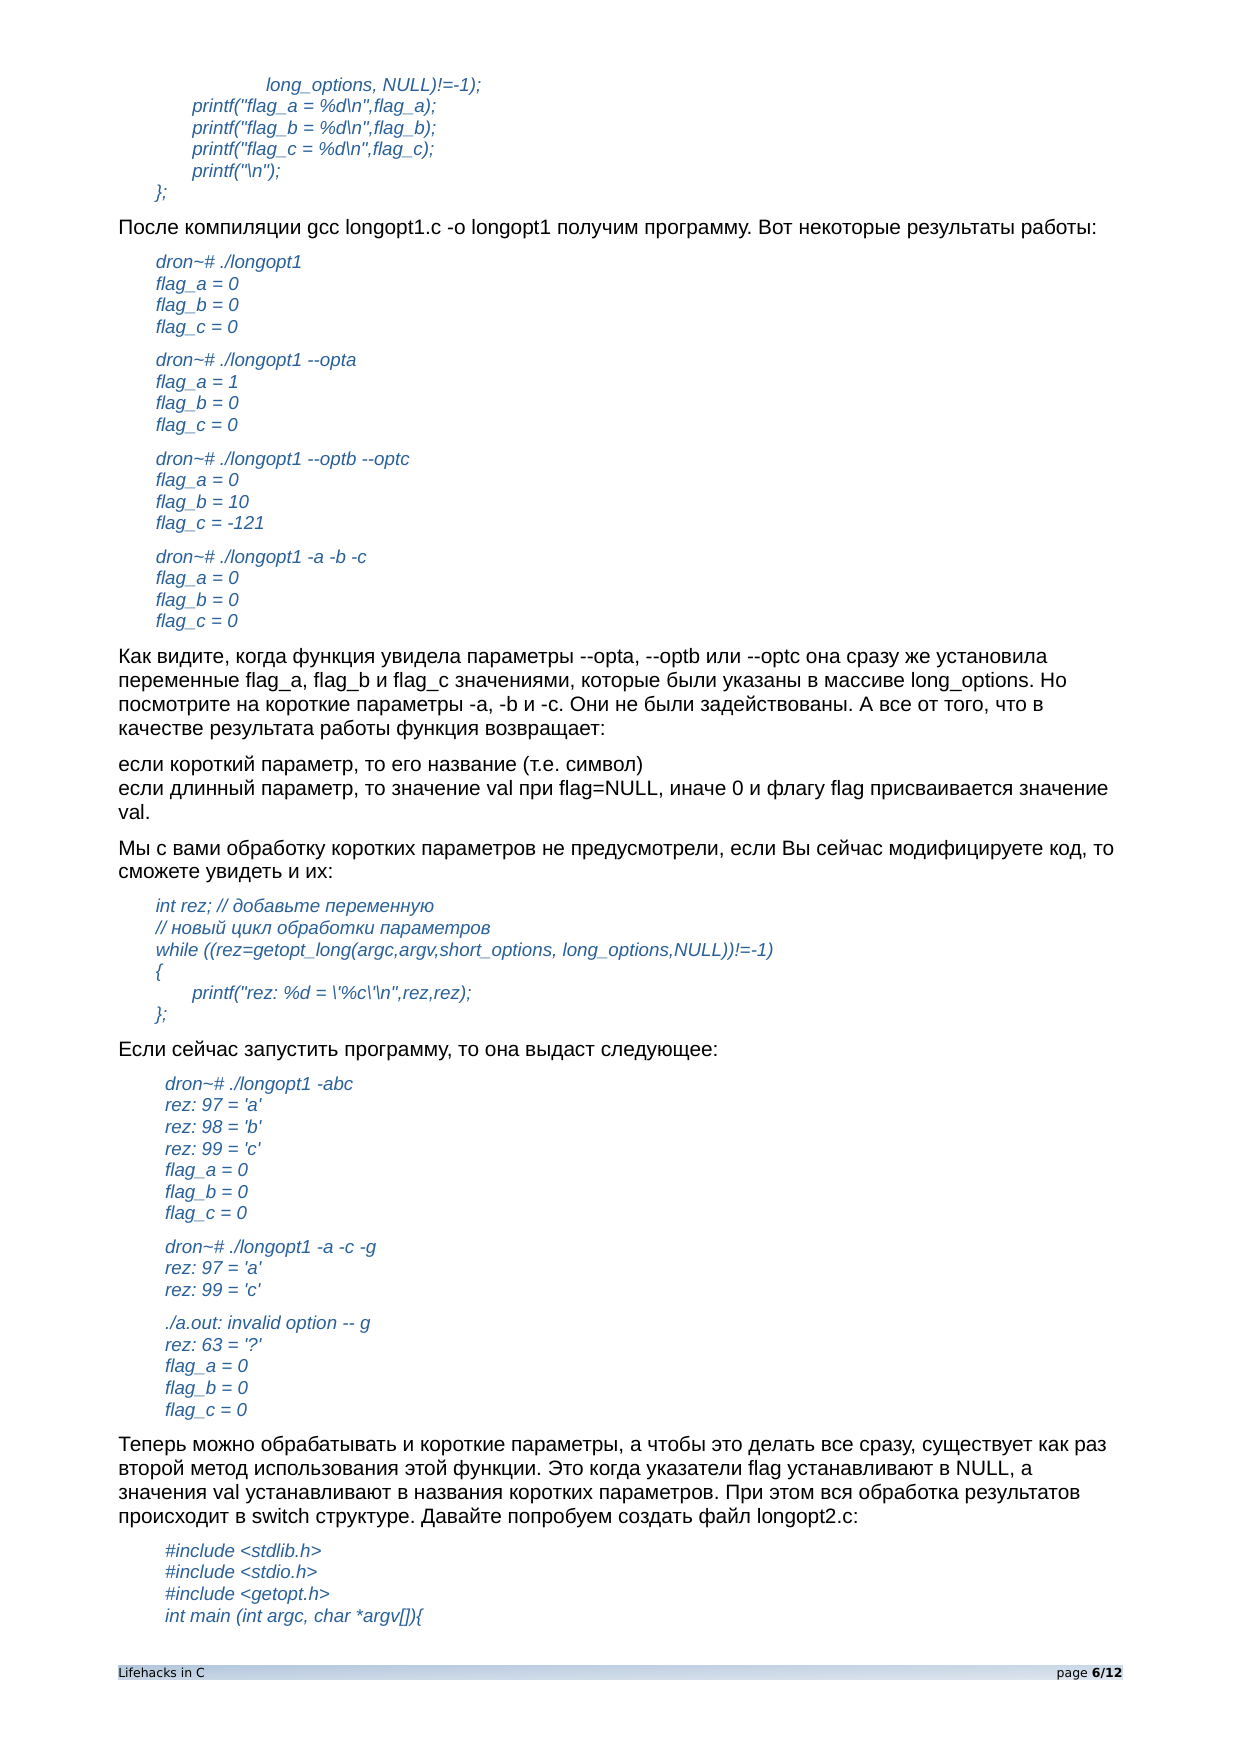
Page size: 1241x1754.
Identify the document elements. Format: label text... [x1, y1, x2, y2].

text int rez; // добавьте переменную [118, 895, 1122, 917]
text rez: 99 = 'c' [118, 1137, 1122, 1159]
text Теперь можно обрабатывать и короткие параметры, а чтобы это делать все сразу, существует как раз второй метод использования этой функции. Это когда указатели flag устанавливают в NULL, а значения val устанавливают в названия коротких параметров. При этом вся обработка результатов происходит в switch структуре. Давайте попробуем создать файл longopt2.c: [118, 1432, 1122, 1528]
text printf("flag_c = %d\n",flag_c); [118, 138, 1122, 160]
text }; [118, 1003, 1122, 1025]
text #include <stdio.h> [118, 1561, 1122, 1583]
text #include <getopt.h> [118, 1583, 1122, 1604]
text dron~# ./longopt1 -abc [118, 1073, 1122, 1094]
text printf("flag_a = %d\n",flag_a); [118, 95, 1122, 117]
text printf("\n"); [118, 160, 1122, 181]
text Если сейчас запустить программу, то она выдаст следующее: [118, 1037, 1122, 1061]
text printf("rez: %d = \'%c\'\n",rez,rez); [118, 982, 1122, 1003]
text flag_a = 0 [118, 567, 1122, 589]
text Мы с вами обработку коротких параметров не предусмотрели, если Вы сейчас модифицируете код, то сможете увидеть и их: [118, 835, 1122, 883]
text если длинный параметр, то значение val при flag=NULL, иначе 0 и флагу flag присваивается значение val. [118, 776, 1122, 823]
text int main (int argc, char *argv[]){ [118, 1604, 1122, 1626]
text flag_b = 0 [118, 294, 1122, 316]
text rez: 63 = '?' [118, 1334, 1122, 1355]
text flag_b = 0 [118, 1180, 1122, 1202]
text flag_c = 0 [118, 1398, 1122, 1420]
text }; [118, 181, 1122, 203]
text rez: 98 = 'b' [118, 1116, 1122, 1137]
text flag_b = 0 [118, 1377, 1122, 1398]
text flag_a = 0 [118, 272, 1122, 294]
text flag_c = 0 [118, 316, 1122, 337]
text dron~# ./longopt1 -a -c -g [118, 1236, 1122, 1257]
text dron~# ./longopt1 -a -b -c [118, 546, 1122, 567]
text flag_b = 0 [118, 589, 1122, 610]
text // новый цикл обработки параметров [118, 917, 1122, 938]
text flag_a = 0 [118, 469, 1122, 490]
text ./a.out: invalid option -- g [118, 1312, 1122, 1334]
text flag_b = 0 [118, 392, 1122, 414]
text dron~# ./longopt1 --opta [118, 349, 1122, 371]
text flag_c = 0 [118, 1202, 1122, 1223]
text printf("flag_b = %d\n",flag_b); [118, 117, 1122, 138]
text #include <stdlib.h> [118, 1540, 1122, 1561]
text Как видите, когда функция увидела параметры --opta, --optb или --optc она сразу же установила переменные flag_a, flag_b и flag_с значениями, которые были указаны в массиве long_options. Но посмотрите на короткие параметры -a, -b и -c. Они не были задействованы. А все от того, что в качестве результата работы функция возвращает: [118, 644, 1122, 739]
text flag_c = 0 [118, 414, 1122, 435]
text rez: 97 = 'a' [118, 1094, 1122, 1116]
text while ((rez=getopt_long(argc,argv,short_options, long_options,NULL))!=-1) [118, 938, 1122, 960]
text rez: 99 = 'c' [118, 1279, 1122, 1300]
text dron~# ./longopt1 [118, 251, 1122, 272]
text rez: 97 = 'a' [118, 1257, 1122, 1279]
text если короткий параметр, то его название (т.е. символ) [118, 752, 1122, 776]
text flag_a = 0 [118, 1159, 1122, 1180]
text flag_c = 0 [118, 610, 1122, 632]
text long_options, NULL)!=-1); [118, 73, 1122, 95]
text flag_b = 10 [118, 490, 1122, 512]
text flag_a = 0 [118, 1355, 1122, 1377]
text { [118, 960, 1122, 982]
text flag_a = 1 [118, 371, 1122, 392]
text dron~# ./longopt1 --optb --optc [118, 447, 1122, 469]
text После компиляции gcc longopt1.c -o longopt1 получим программу. Вот некоторые результаты работы: [118, 215, 1122, 239]
text flag_c = -121 [118, 512, 1122, 533]
